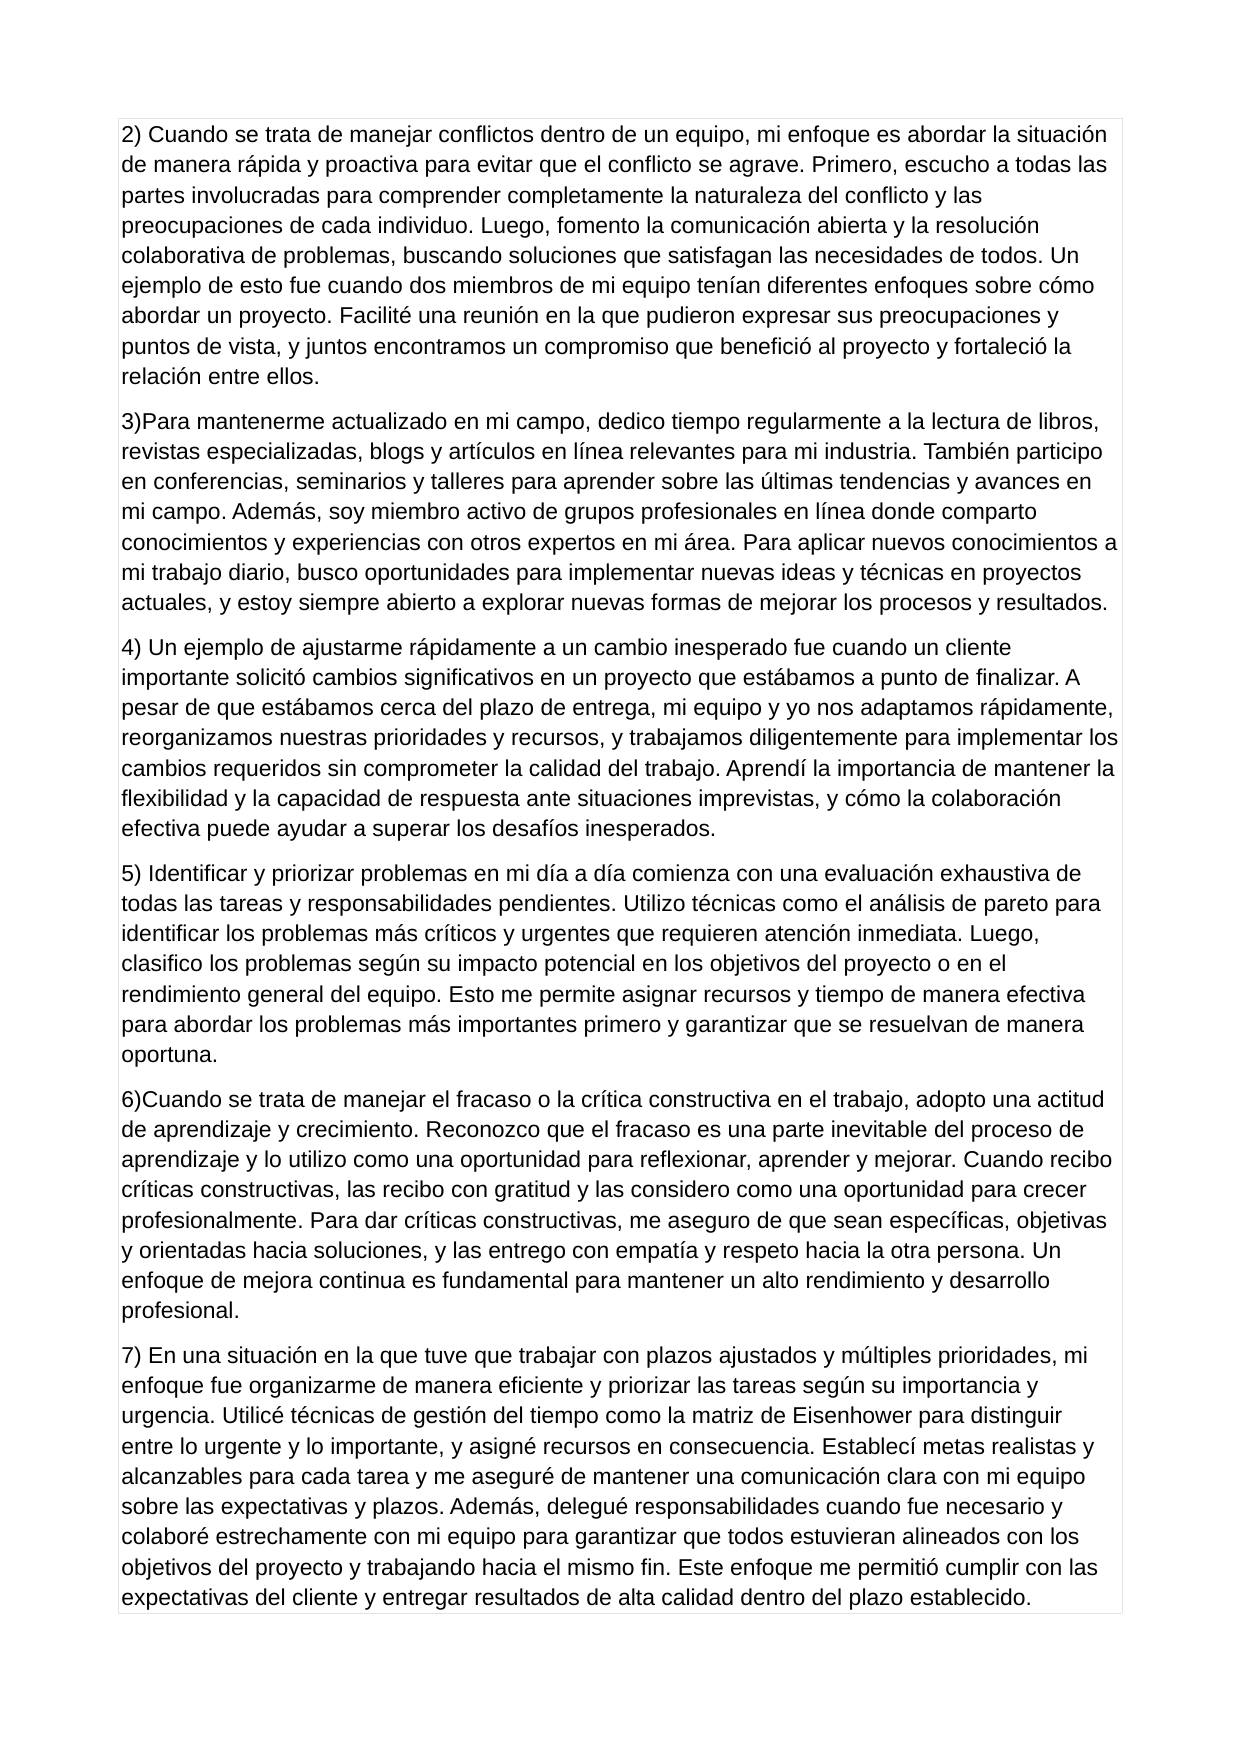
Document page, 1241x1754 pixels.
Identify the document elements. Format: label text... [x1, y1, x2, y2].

text 4) Un ejemplo de ajustarme rápidamente a un cambio inesperado fue cuando un cliente importante solicitó cambios significativos en un proyecto que estábamos a punto de finalizar. A pesar de que estábamos cerca del plazo de entrega, mi equipo y yo nos adaptamos rápidamente, reorganizamos nuestras prioridades y recursos, y trabajamos diligentemente para implementar los cambios requeridos sin comprometer la calidad del trabajo. Aprendí la importancia de mantener la flexibilidad y la capacidad de respuesta ante situaciones imprevistas, y cómo la colaboración efectiva puede ayudar a superar los desafíos inesperados. [119, 631, 1122, 841]
text 5) Identificar y priorizar problemas en mi día a día comienza con una evaluación exhaustiva de todas las tareas y responsabilidades pendientes. Utilizo técnicas como el análisis de pareto para identificar los problemas más críticos y urgentes que requieren atención inmediata. Luego, clasifico los problemas según su impacto potencial en los objetivos del proyecto o en el rendimiento general del equipo. Esto me permite asignar recursos y tiempo de manera efectiva para abordar los problemas más importantes primero y garantizar que se resuelvan de manera oportuna. [119, 857, 1122, 1067]
text 6)Cuando se trata de manejar el fracaso o la crítica constructiva en el trabajo, adopto una actitud de aprendizaje y crecimiento. Reconozco que el fracaso es una parte inevitable del proceso de aprendizaje y lo utilizo como una oportunidad para reflexionar, aprender y mejorar. Cuando recibo críticas constructivas, las recibo con gratitud y las considero como una oportunidad para crecer profesionalmente. Para dar críticas constructivas, me aseguro de que sean específicas, objetivas y orientadas hacia soluciones, y las entrego con empatía y respeto hacia la otra persona. Un enfoque de mejora continua es fundamental para mantener un alto rendimiento y desarrollo profesional. [119, 1083, 1122, 1323]
text 2) Cuando se trata de manejar conflictos dentro de un equipo, mi enfoque es abordar la situación de manera rápida y proactiva para evitar que el conflicto se agrave. Primero, escucho a todas las partes involucradas para comprender completamente la naturaleza del conflicto y las preocupaciones de cada individuo. Luego, fomento la comunicación abierta y la resolución colaborativa de problemas, buscando soluciones que satisfagan las necesidades de todos. Un ejemplo de esto fue cuando dos miembros de mi equipo tenían diferentes enfoques sobre cómo abordar un proyecto. Facilité una reunión en la que pudieron expresar sus preocupaciones y puntos de vista, y juntos encontramos un compromiso que benefició al proyecto y fortaleció la relación entre ellos. [119, 119, 1122, 389]
text 7) En una situación en la que tuve que trabajar con plazos ajustados y múltiples prioridades, mi enfoque fue organizarme de manera eficiente y priorizar las tareas según su importancia y urgencia. Utilicé técnicas de gestión del tiempo como la matriz de Eisenhower para distinguir entre lo urgente y lo importante, y asigné recursos en consecuencia. Establecí metas realistas y alcanzables para cada tarea y me aseguré de mantener una comunicación clara con mi equipo sobre las expectativas y plazos. Además, delegué responsabilidades cuando fue necesario y colaboré estrechamente con mi equipo para garantizar que todos estuvieran alineados con los objetivos del proyecto y trabajando hacia el mismo fin. Este enfoque me permitió cumplir con las expectativas del cliente y entregar resultados de alta calidad dentro del plazo establecido. [119, 1339, 1122, 1613]
text 3)Para mantenerme actualizado en mi campo, dedico tiempo regularmente a la lectura de libros, revistas especializadas, blogs y artículos en línea relevantes para mi industria. También participo en conferencias, seminarios y talleres para aprender sobre las últimas tendencias y avances en mi campo. Además, soy miembro activo de grupos profesionales en línea donde comparto conocimientos y experiencias con otros expertos en mi área. Para aplicar nuevos conocimientos a mi trabajo diario, busco oportunidades para implementar nuevas ideas y técnicas en proyectos actuales, y estoy siempre abierto a explorar nuevas formas de mejorar los procesos y resultados. [119, 404, 1122, 615]
